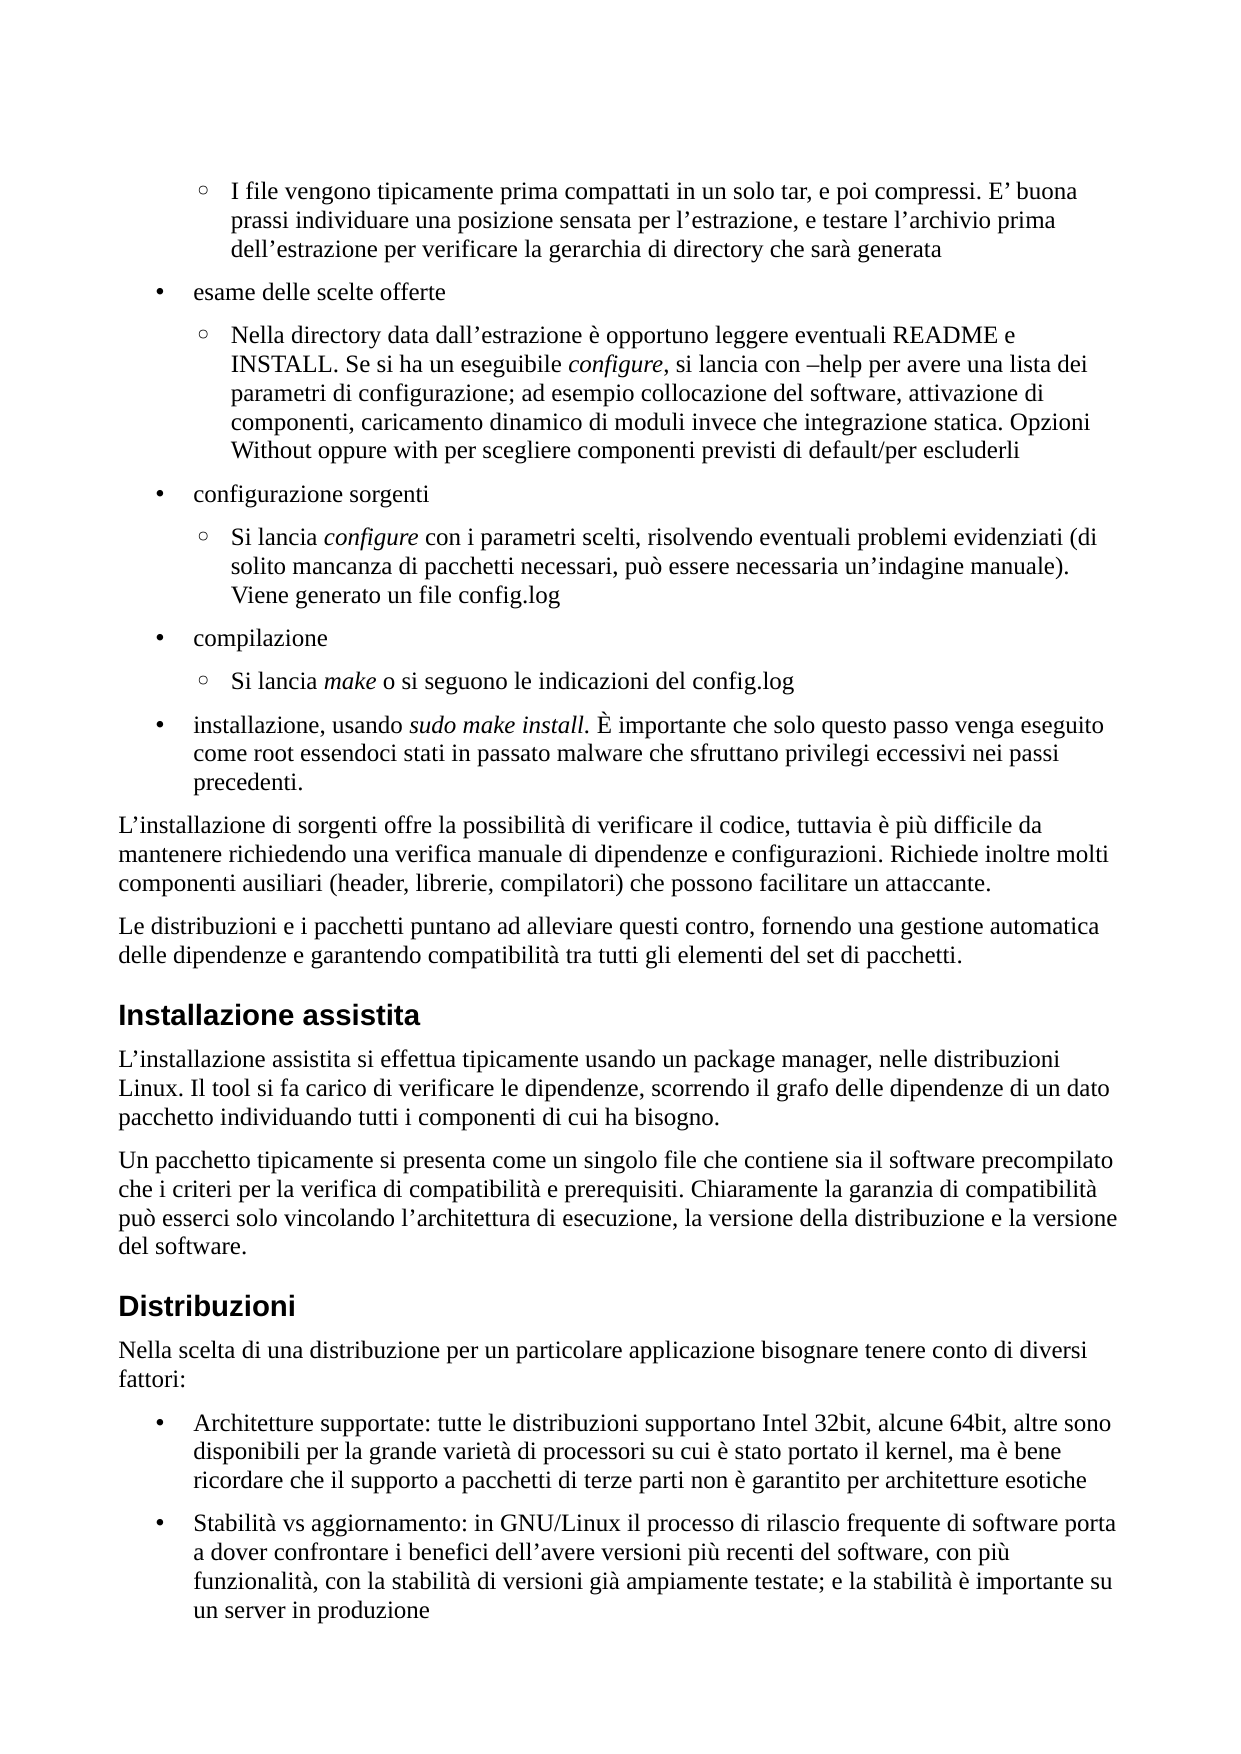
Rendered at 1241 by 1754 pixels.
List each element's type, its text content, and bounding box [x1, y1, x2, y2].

text Un pacchetto tipicamente si presenta come un singolo file che contiene sia il software precompilato che i criteri per la verifica di compatibilità e prerequisiti. Chiaramente la garanzia di compatibilità può esserci solo vincolando l’architettura di esecuzione, la versione della distribuzione e la versione del software. [118, 1145, 1122, 1260]
list Stabilità vs aggiornamento: in GNU/Linux il processo di rilascio frequente di software porta a dover confrontare i benefici dell’avere versioni più recenti del software, con più funzionalità, con la stabilità di versioni già ampiamente testate; e la stabilità è importante su un server in produzione [156, 1508, 1122, 1623]
list configurazione sorgenti [156, 479, 1122, 508]
text L’installazione di sorgenti offre la possibilità di verificare il codice, tuttavia è più difficile da mantenere richiedendo una verifica manuale di dipendenze e configurazioni. Richiede inoltre molti componenti ausiliari (header, librerie, compilatori) che possono facilitare un attaccante. [118, 811, 1122, 897]
list Architetture supportate: tutte le distribuzioni supportano Intel 32bit, alcune 64bit, altre sono disponibili per la grande varietà di processori su cui è stato portato il kernel, ma è bene ricordare che il supporto a pacchetti di terze parti non è garantito per architetture esotiche [156, 1408, 1122, 1494]
list Si lancia configure con i parametri scelti, risolvendo eventuali problemi evidenziati (di solito mancanza di pacchetti necessari, può essere necessaria un’indagine manuale). Viene generato un file config.log [193, 522, 1122, 608]
text Nella scelta di una distribuzione per un particolare applicazione bisognare tenere conto di diversi fattori: [118, 1336, 1122, 1393]
subtitle Installazione assistita [118, 998, 1122, 1032]
list Si lancia make o si seguono le indicazioni del config.log [193, 666, 1122, 695]
list esame delle scelte offerte [156, 277, 1122, 306]
list Nella directory data dall’estrazione è opportuno leggere eventuali README e INSTALL. Se si ha un eseguibile configure, si lancia con –help per avere una lista dei parametri di configurazione; ad esempio collocazione del software, attivazione di componenti, caricamento dinamico di moduli invece che integrazione statica. Opzioni Without oppure with per scegliere componenti previsti di default/per escluderli [193, 321, 1122, 464]
subtitle Distribuzioni [118, 1289, 1122, 1323]
list compilazione [156, 623, 1122, 652]
list installazione, usando sudo make install. È importante che solo questo passo venga eseguito come root essendoci stati in passato malware che sfruttano privilegi eccessivi nei passi precedenti. [156, 710, 1122, 796]
list I file vengono tipicamente prima compattati in un solo tar, e poi compressi. E’ buona prassi individuare una posizione sensata per l’estrazione, e testare l’archivio prima dell’estrazione per verificare la gerarchia di directory che sarà generata [193, 176, 1122, 263]
text Le distribuzioni e i pacchetti puntano ad alleviare questi contro, fornendo una gestione automatica delle dipendenze e garantendo compatibilità tra tutti gli elementi del set di pacchetti. [118, 911, 1122, 969]
text L’installazione assistita si effettua tipicamente usando un package manager, nelle distribuzioni Linux. Il tool si fa carico di verificare le dipendenze, scorrendo il grafo delle dipendenze di un dato pacchetto individuando tutti i componenti di cui ha bisogno. [118, 1044, 1122, 1131]
